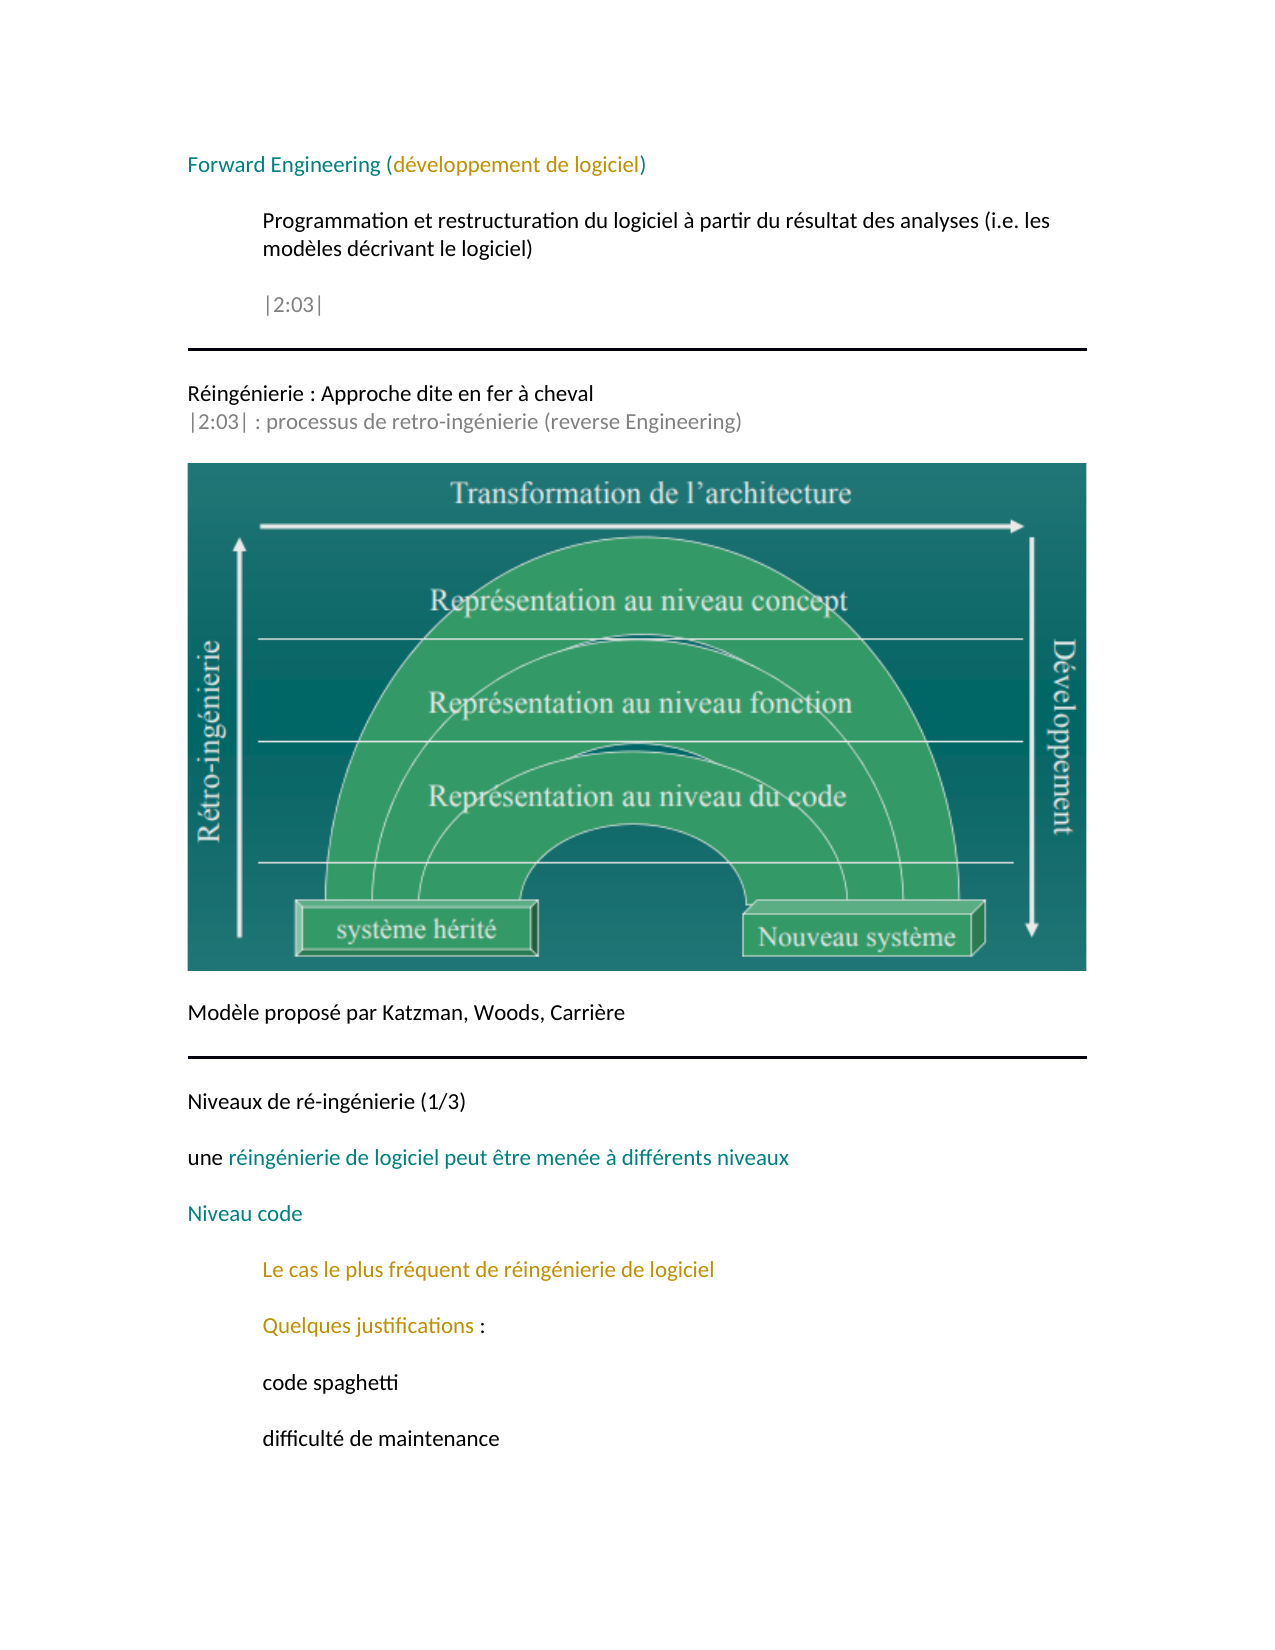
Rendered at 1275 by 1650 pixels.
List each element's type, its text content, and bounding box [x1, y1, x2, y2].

picture [187, 463, 1087, 971]
text |2:03| : processus de retro-ingénierie (reverse Engineering) [187, 407, 1087, 435]
text Le cas le plus fréquent de réingénierie de logiciel [187, 1256, 1087, 1284]
text Quelques justifications : [187, 1312, 1087, 1340]
text Modèle proposé par Katzman, Woods, Carrière [187, 998, 1087, 1026]
text code spaghetti [187, 1368, 1087, 1396]
text une réingénierie de logiciel peut être menée à différents niveaux [187, 1143, 1087, 1172]
text Niveaux de ré-ingénierie (1/3) [187, 1087, 1087, 1116]
text Forward Engineering (développement de logiciel) [187, 150, 1087, 178]
text |2:03| [262, 290, 1087, 318]
text difficulté de maintenance [187, 1424, 1087, 1452]
text Programmation et restructuration du logiciel à partir du résultat des analyses (i.e. les modèles décrivant le logiciel) [262, 206, 1087, 262]
text Niveau code [187, 1199, 1087, 1228]
text Réingénierie : Approche dite en fer à cheval [187, 379, 1087, 407]
